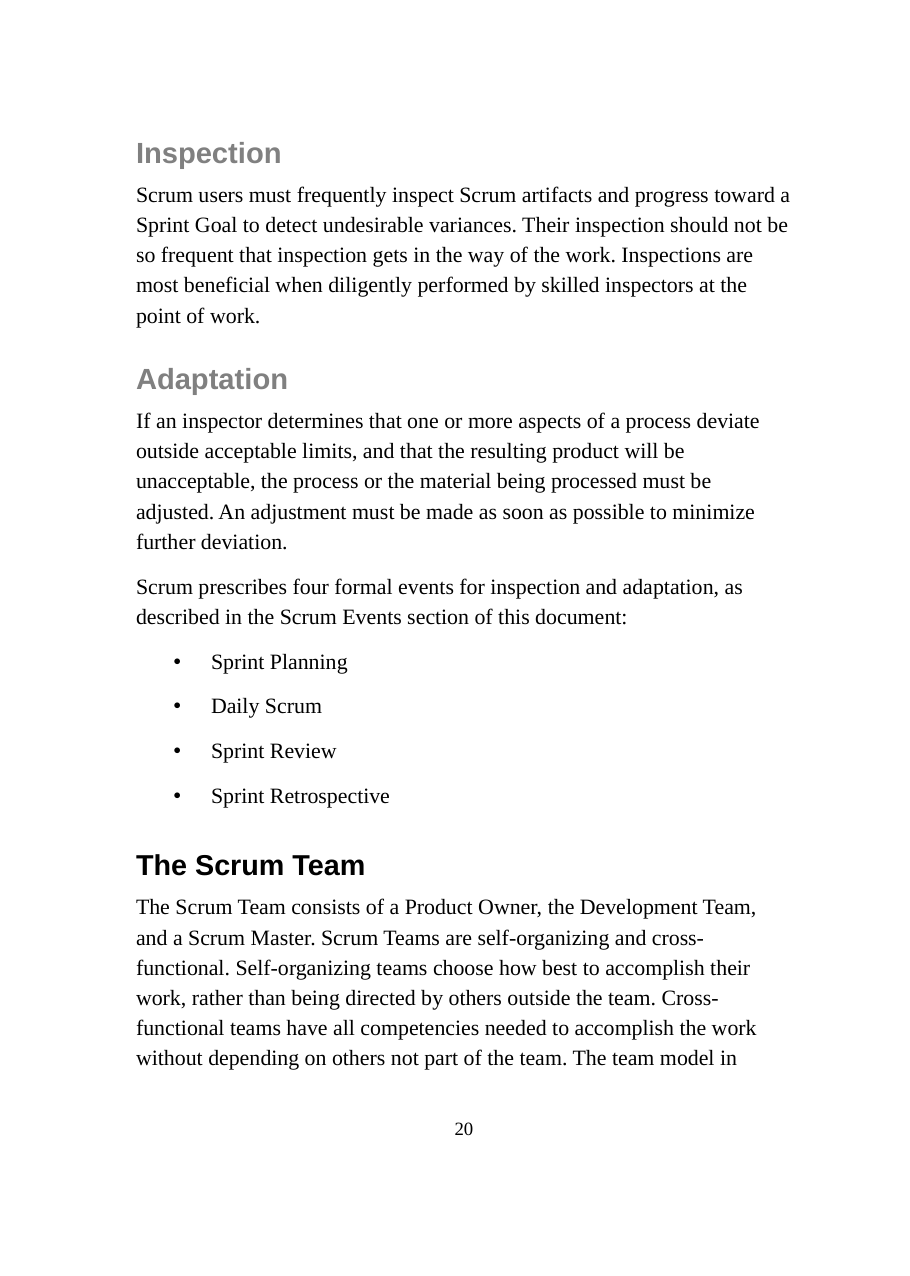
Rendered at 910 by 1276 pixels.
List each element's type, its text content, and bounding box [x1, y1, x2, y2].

text If an inspector determines that one or more aspects of a process deviate outside acceptable limits, and that the resulting product will be unacceptable, the process or the material being processed must be adjusted. An adjustment must be made as soon as possible to minimize further deviation. [136, 408, 791, 554]
list Daily Scrum [173, 693, 791, 719]
list Sprint Planning [173, 649, 791, 674]
subtitle The Scrum Team [136, 849, 791, 882]
text Scrum prescribes four formal events for inspection and adaptation, as described in the Scrum Events section of this document: [136, 574, 791, 629]
list Sprint Retrospective [173, 783, 791, 808]
subtitle Adaptation [136, 362, 791, 396]
subtitle Inspection [136, 136, 791, 169]
list Sprint Review [173, 738, 791, 763]
text The Scrum Team consists of a Product Owner, the Development Team, and a Scrum Master. Scrum Teams are self-organizing and cross-functional. Self-organizing teams choose how best to accomplish their work, rather than being directed by others outside the team. Cross-functional teams have all competencies needed to accomplish the work without depending on others not part of the team. The team model in [136, 894, 791, 1071]
text Scrum users must frequently inspect Scrum artifacts and progress toward a Sprint Goal to detect undesirable variances. Their inspection should not be so frequent that inspection gets in the way of the work. Inspections are most beneficial when diligently performed by skilled inspectors at the point of work. [136, 182, 791, 328]
